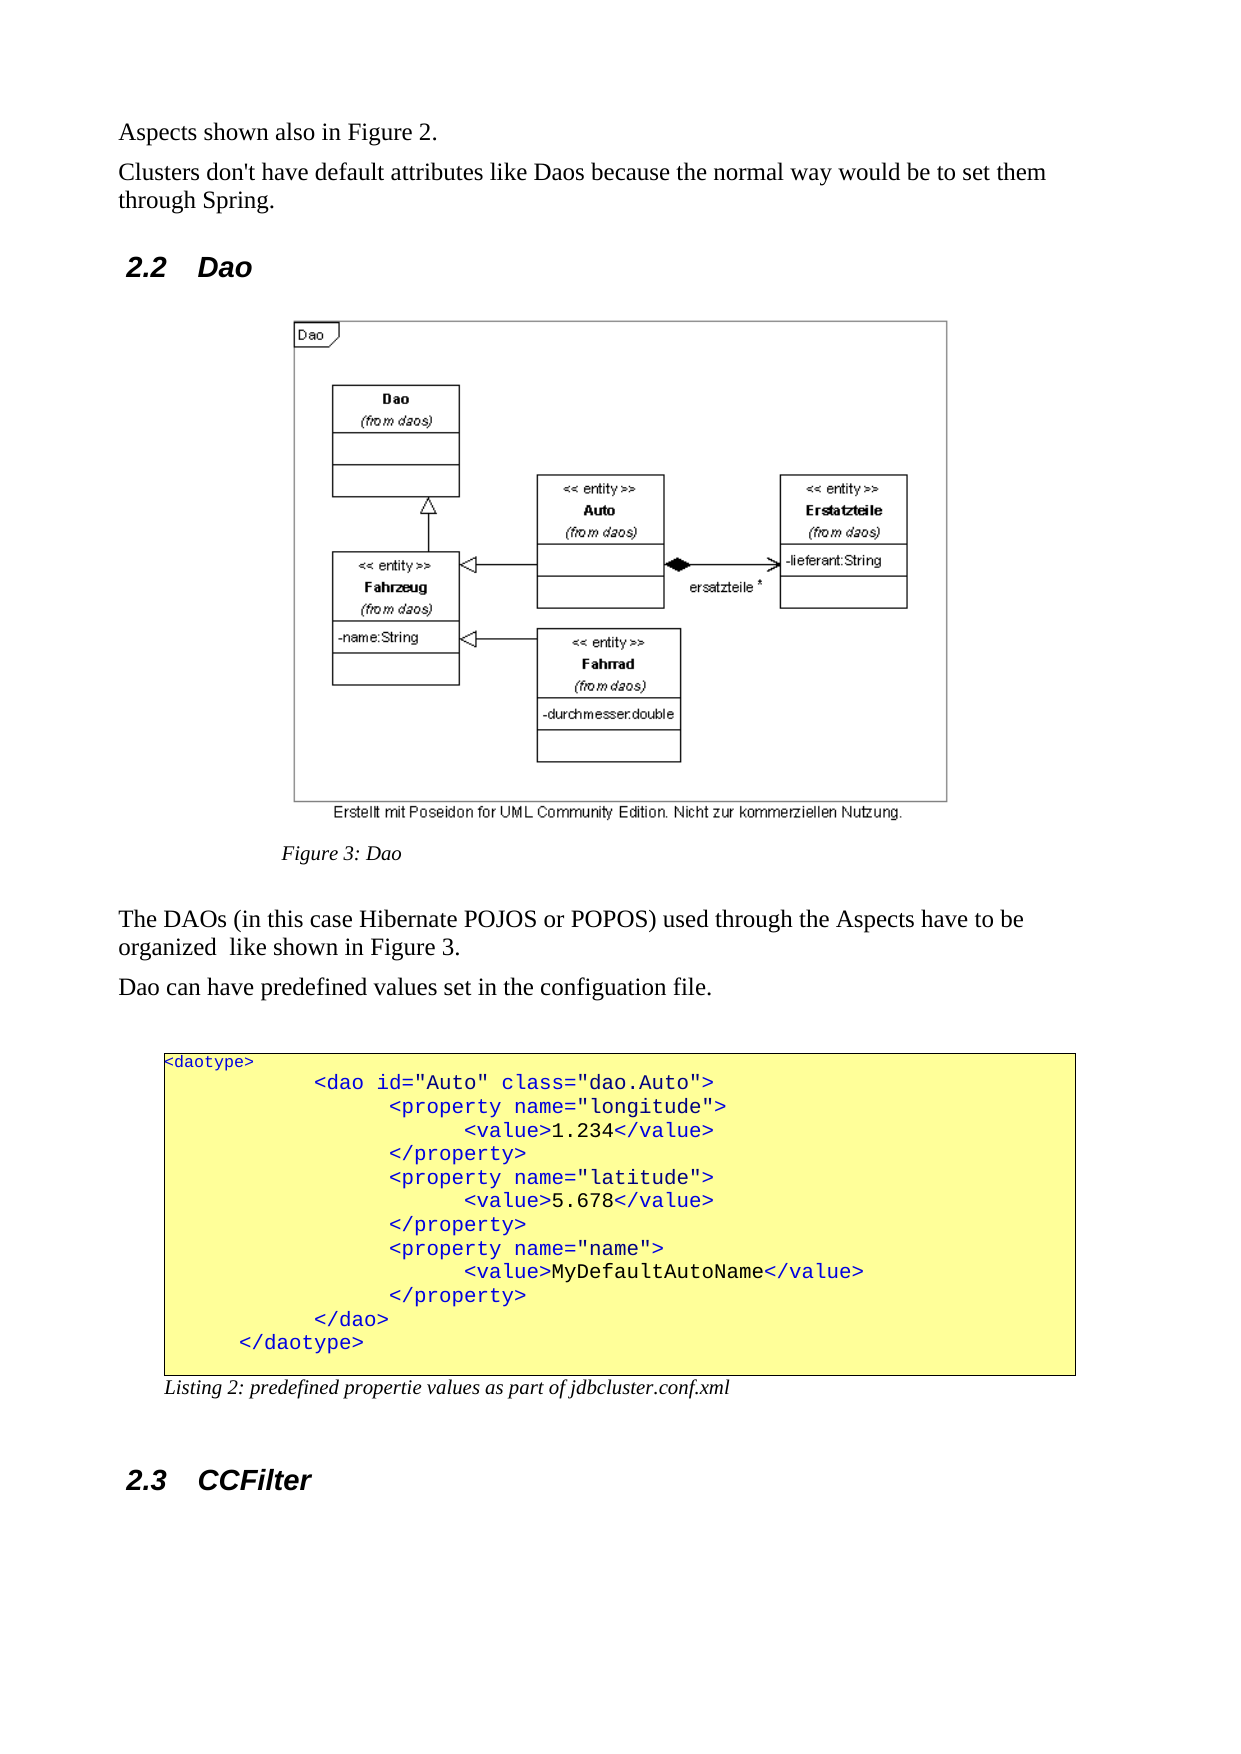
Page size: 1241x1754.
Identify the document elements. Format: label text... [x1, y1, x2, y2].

list Listing 2: predefined propertie values as part of jdbcluster.conf.xml [164, 1376, 1076, 1399]
text Figure 3: Dao [281, 842, 959, 865]
subtitle Dao [118, 251, 1122, 284]
text Dao can have predefined values set in the configuation file. [118, 973, 1122, 1001]
picture [281, 308, 959, 842]
subtitle CCFilter [118, 1464, 1122, 1497]
text Aspects shown also in Figure 2. [118, 118, 1122, 146]
text The DAOs (in this case Hibernate POJOS or POPOS) used through the Aspects have to be organized like shown in Figure 3. [118, 905, 1122, 961]
text Clusters don't have default attributes like Daos because the normal way would be to set them through Spring. [118, 158, 1122, 214]
